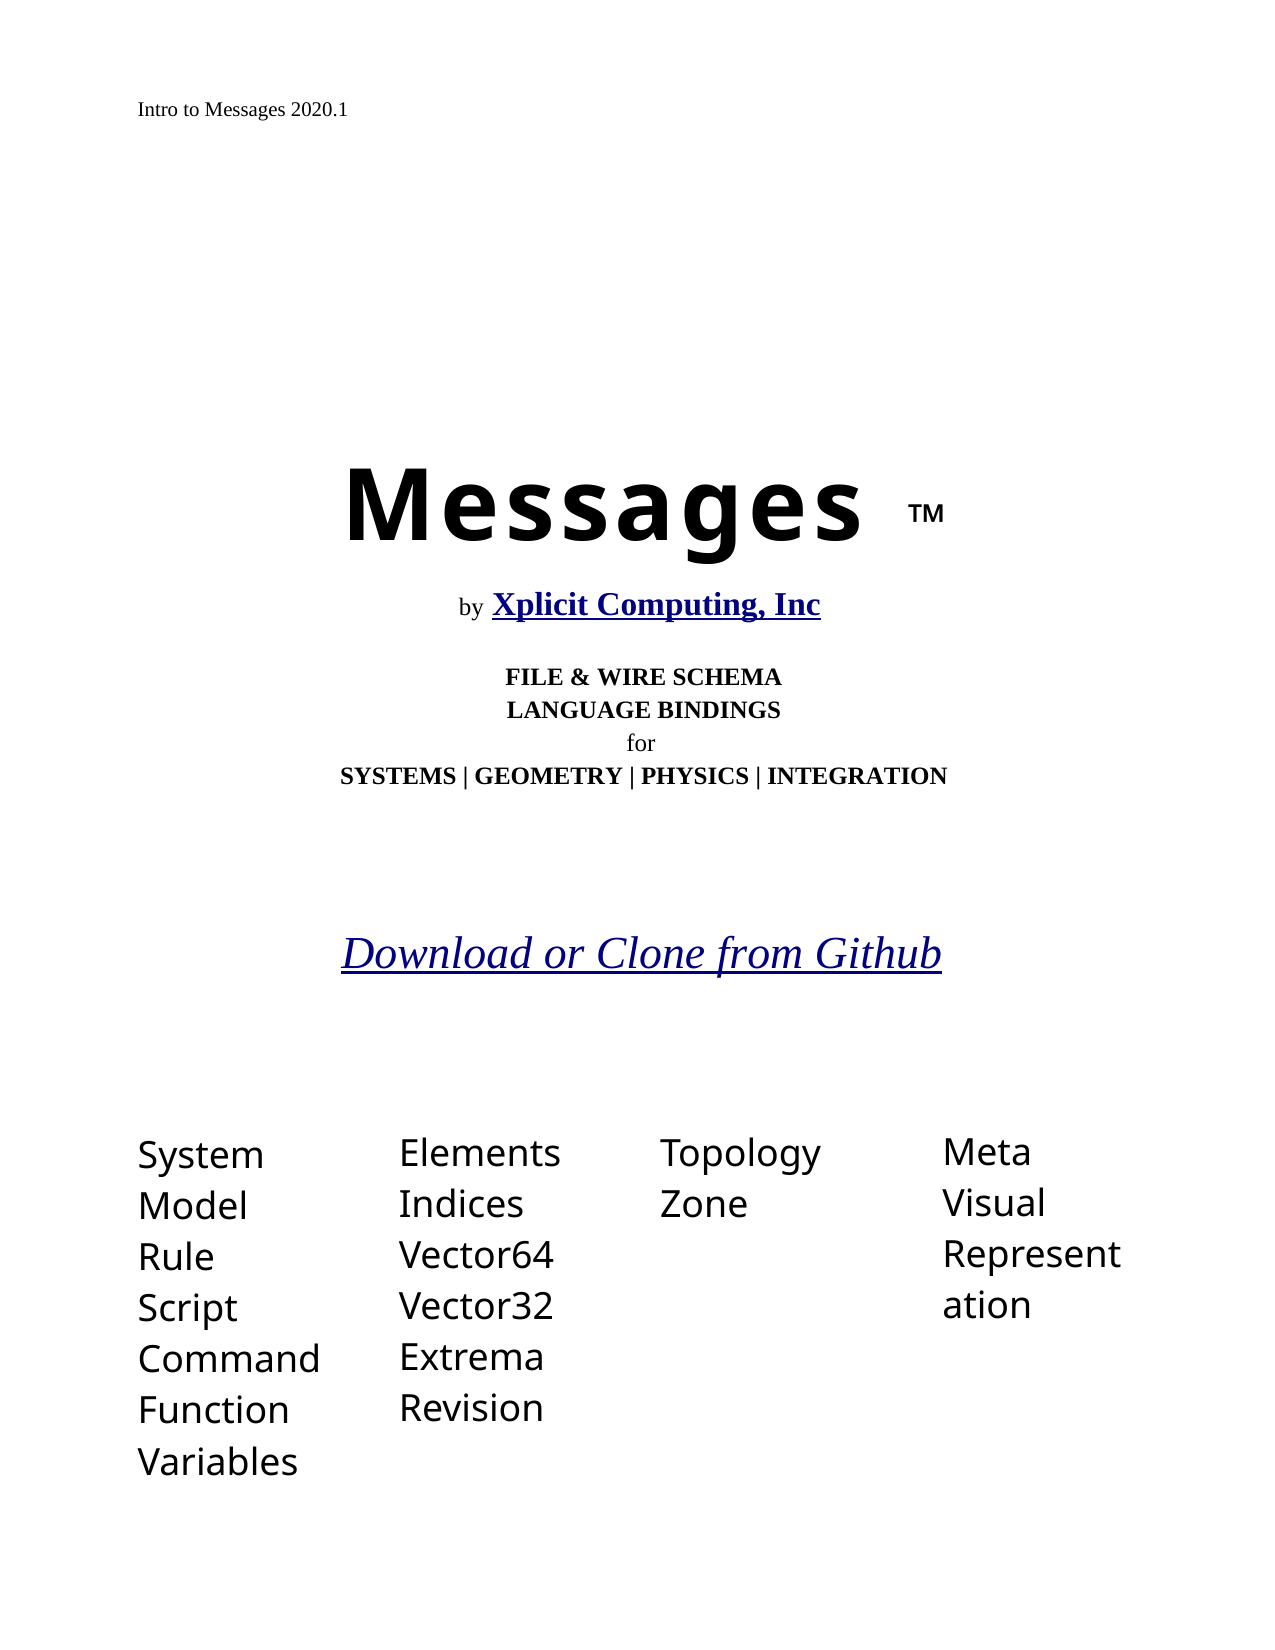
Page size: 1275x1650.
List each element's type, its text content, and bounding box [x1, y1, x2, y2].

subtitle Messages ™ [137, 380, 1150, 585]
text Download or Clone from Github [137, 926, 1150, 979]
text by Xplicit Computing, Inc [137, 585, 1150, 623]
text FILE & WIRE SCHEMA [137, 662, 1150, 691]
text LANGUAGE BINDINGS [137, 695, 1150, 723]
text for SYSTEMS | GEOMETRY | PHYSICS | INTEGRATION [137, 728, 1150, 789]
